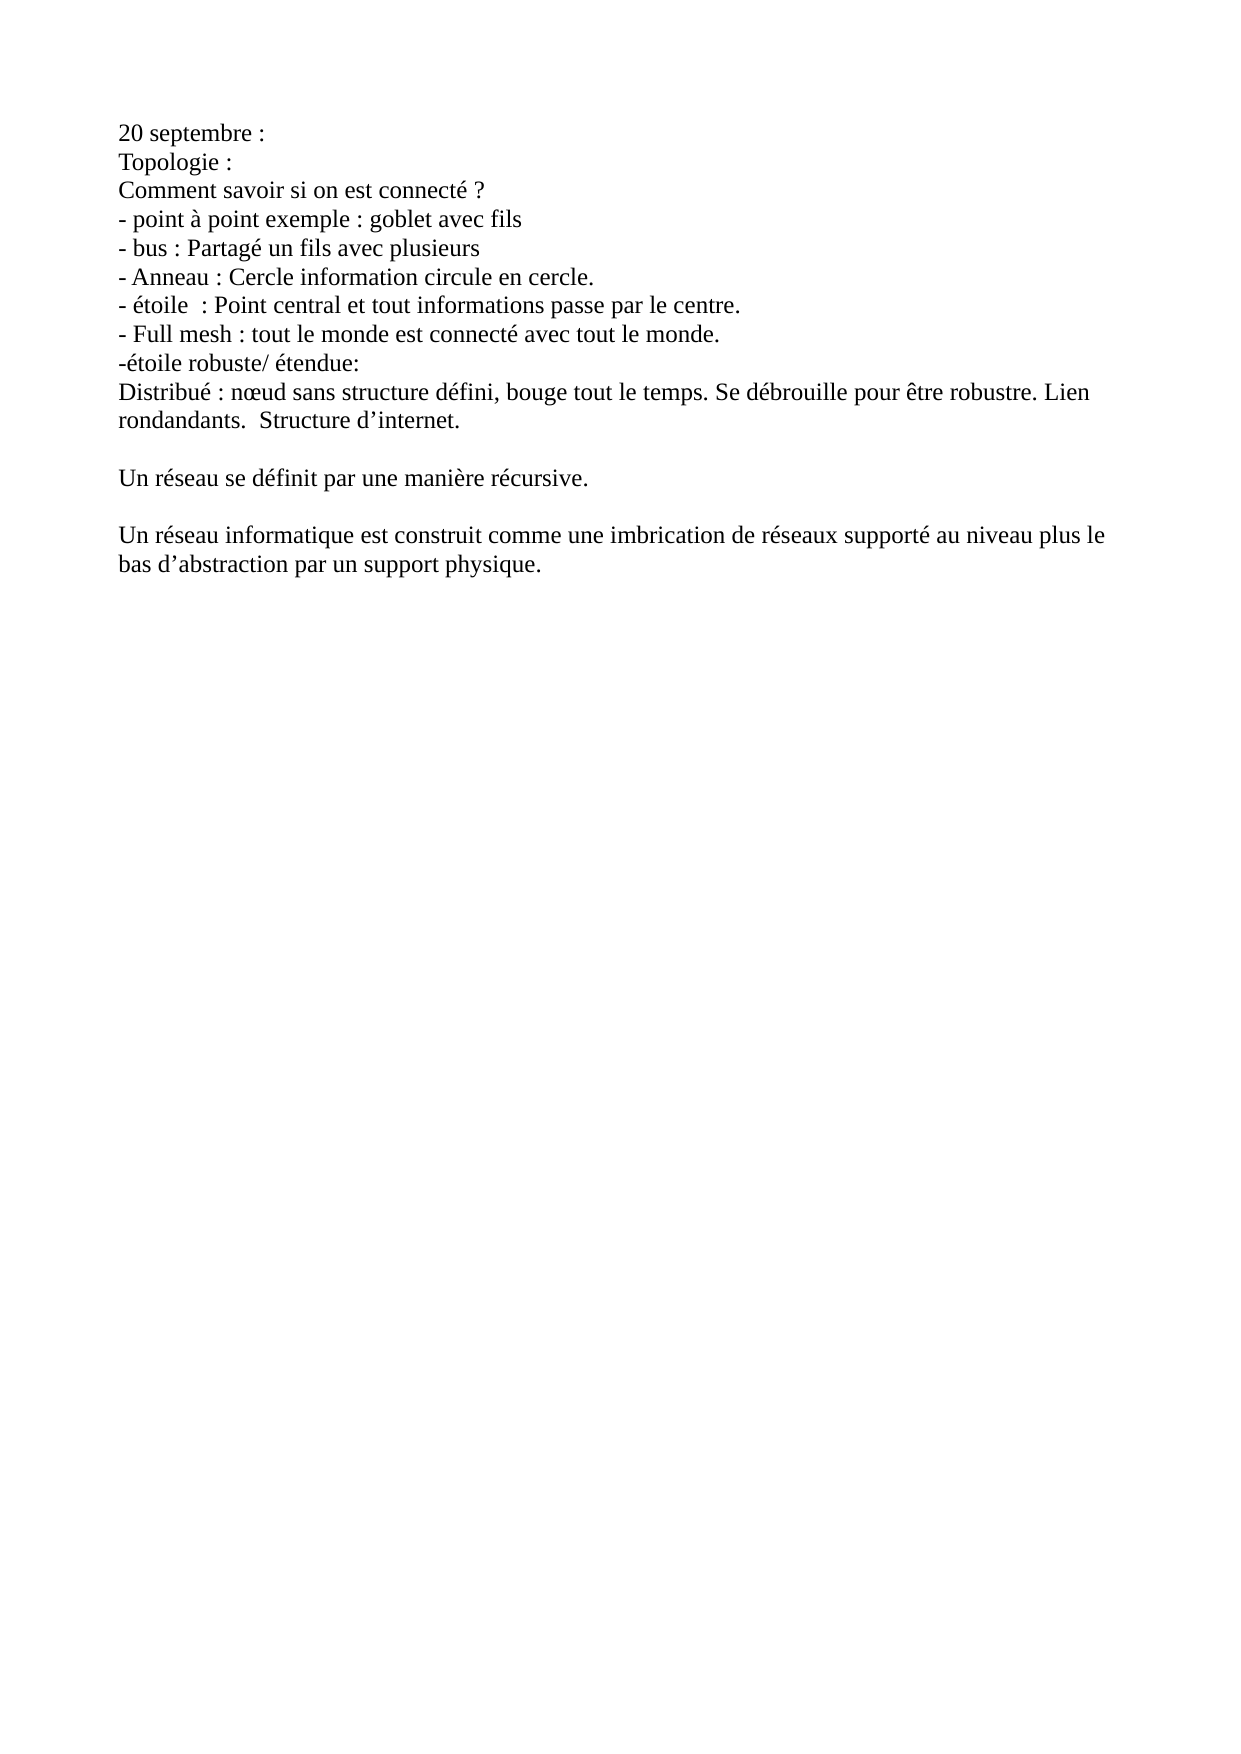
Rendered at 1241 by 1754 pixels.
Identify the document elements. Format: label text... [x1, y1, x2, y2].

text - Anneau : Cercle information circule en cercle. [118, 262, 1122, 291]
text Topologie : [118, 147, 1122, 176]
text - étoile : Point central et tout informations passe par le centre. [118, 291, 1122, 319]
text - point à point exemple : goblet avec fils [118, 204, 1122, 233]
text Comment savoir si on est connecté ? [118, 176, 1122, 204]
text - bus : Partagé un fils avec plusieurs [118, 233, 1122, 262]
text 20 septembre : [118, 118, 1122, 147]
text Distribué : nœud sans structure défini, bouge tout le temps. Se débrouille pour être robustre. Lien rondandants. Structure d’internet. [118, 377, 1122, 434]
text Un réseau informatique est construit comme une imbrication de réseaux supporté au niveau plus le bas d’abstraction par un support physique. [118, 521, 1122, 578]
text -étoile robuste/ étendue: [118, 348, 1122, 377]
text - Full mesh : tout le monde est connecté avec tout le monde. [118, 319, 1122, 348]
text Un réseau se définit par une manière récursive. [118, 463, 1122, 492]
